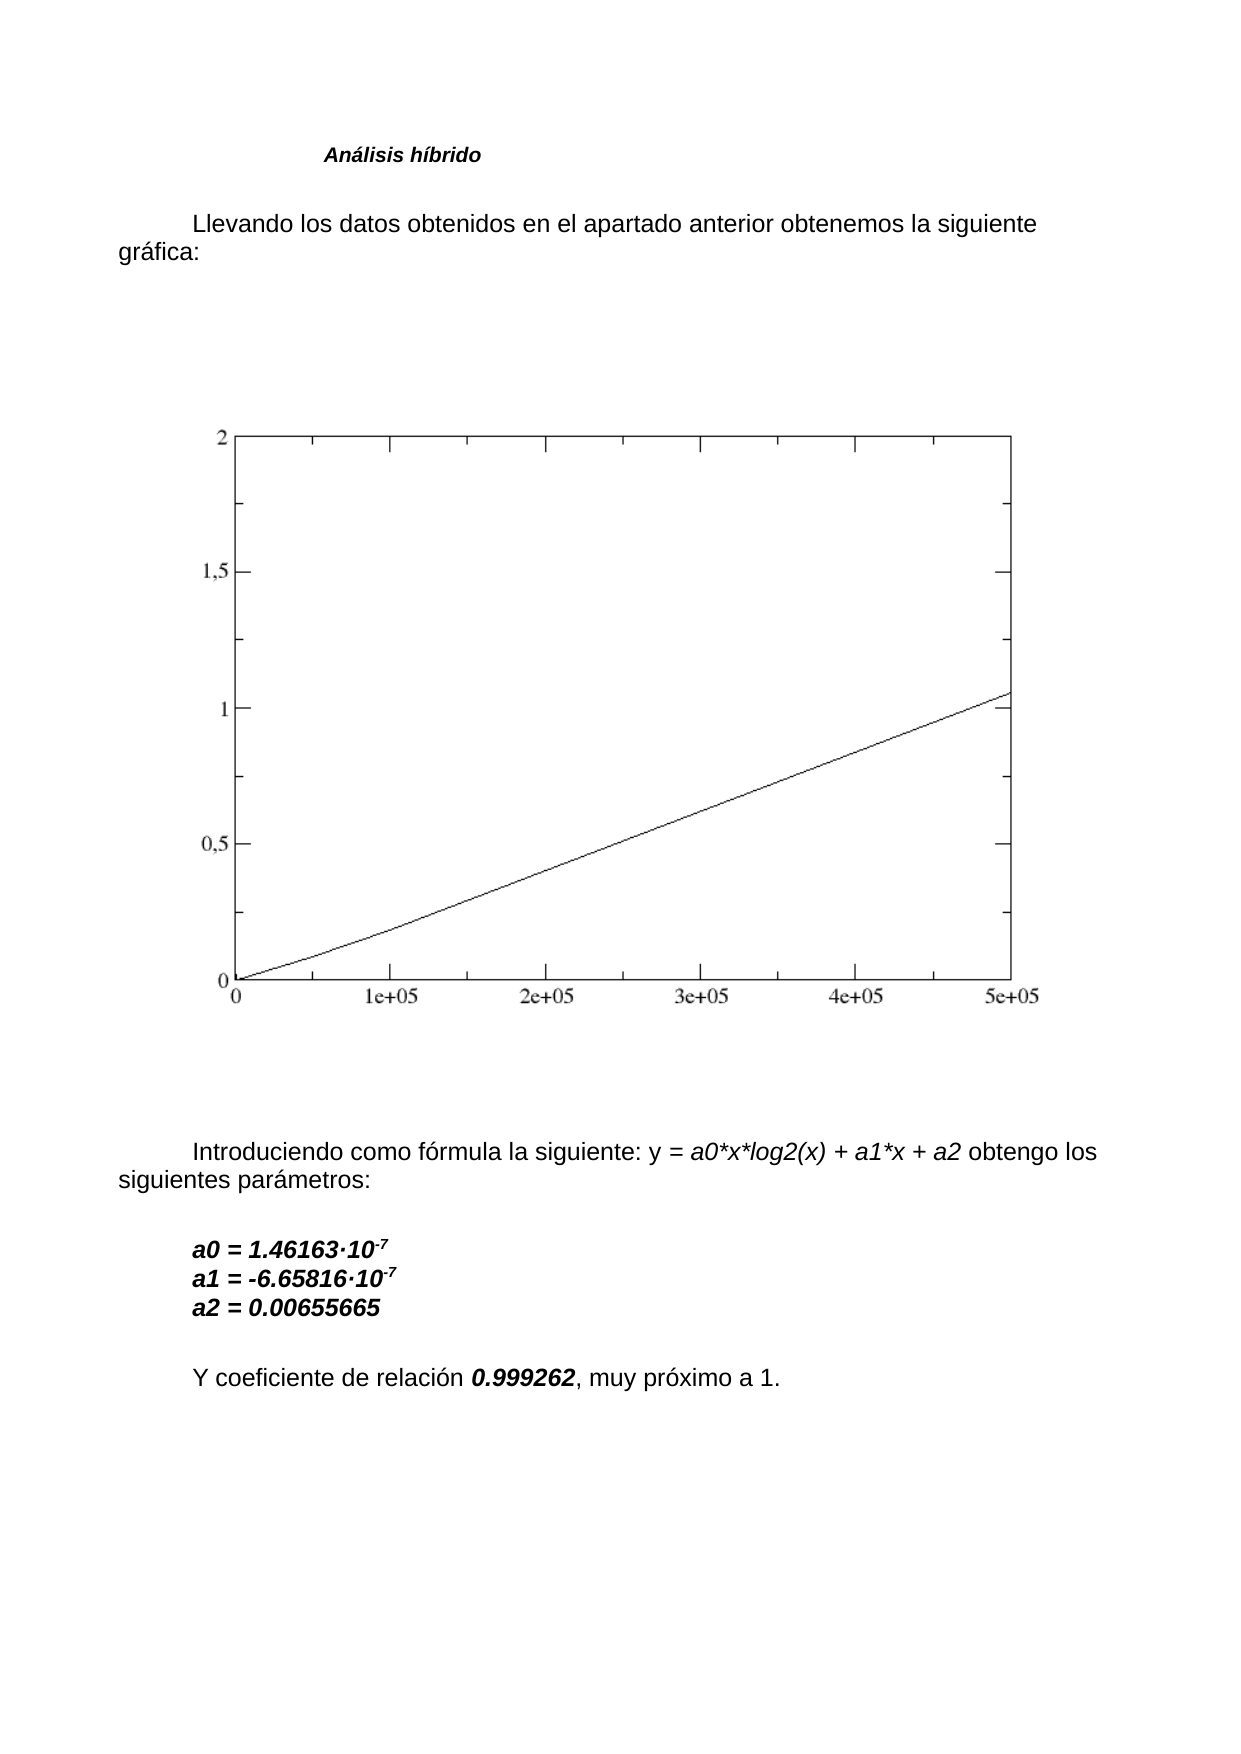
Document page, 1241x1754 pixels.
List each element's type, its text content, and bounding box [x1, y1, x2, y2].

text a2 = 0.00655665 [118, 1293, 1122, 1322]
text Llevando los datos obtenidos en el apartado anterior obtenemos la siguiente gráfica: [118, 209, 1122, 266]
text Introduciendo como fórmula la siguiente: y = a0*x*log2(x) + a1*x + a2 obtengo los siguientes parámetros: [118, 1137, 1122, 1194]
text a0 = 1.46163·10-7 [118, 1236, 1122, 1264]
picture [118, 320, 1122, 1096]
text a1 = -6.65816·10-7 [118, 1264, 1122, 1293]
text Y coeficiente de relación 0.999262, muy próximo a 1. [118, 1363, 1122, 1392]
subtitle Análisis híbrido [323, 143, 1122, 167]
